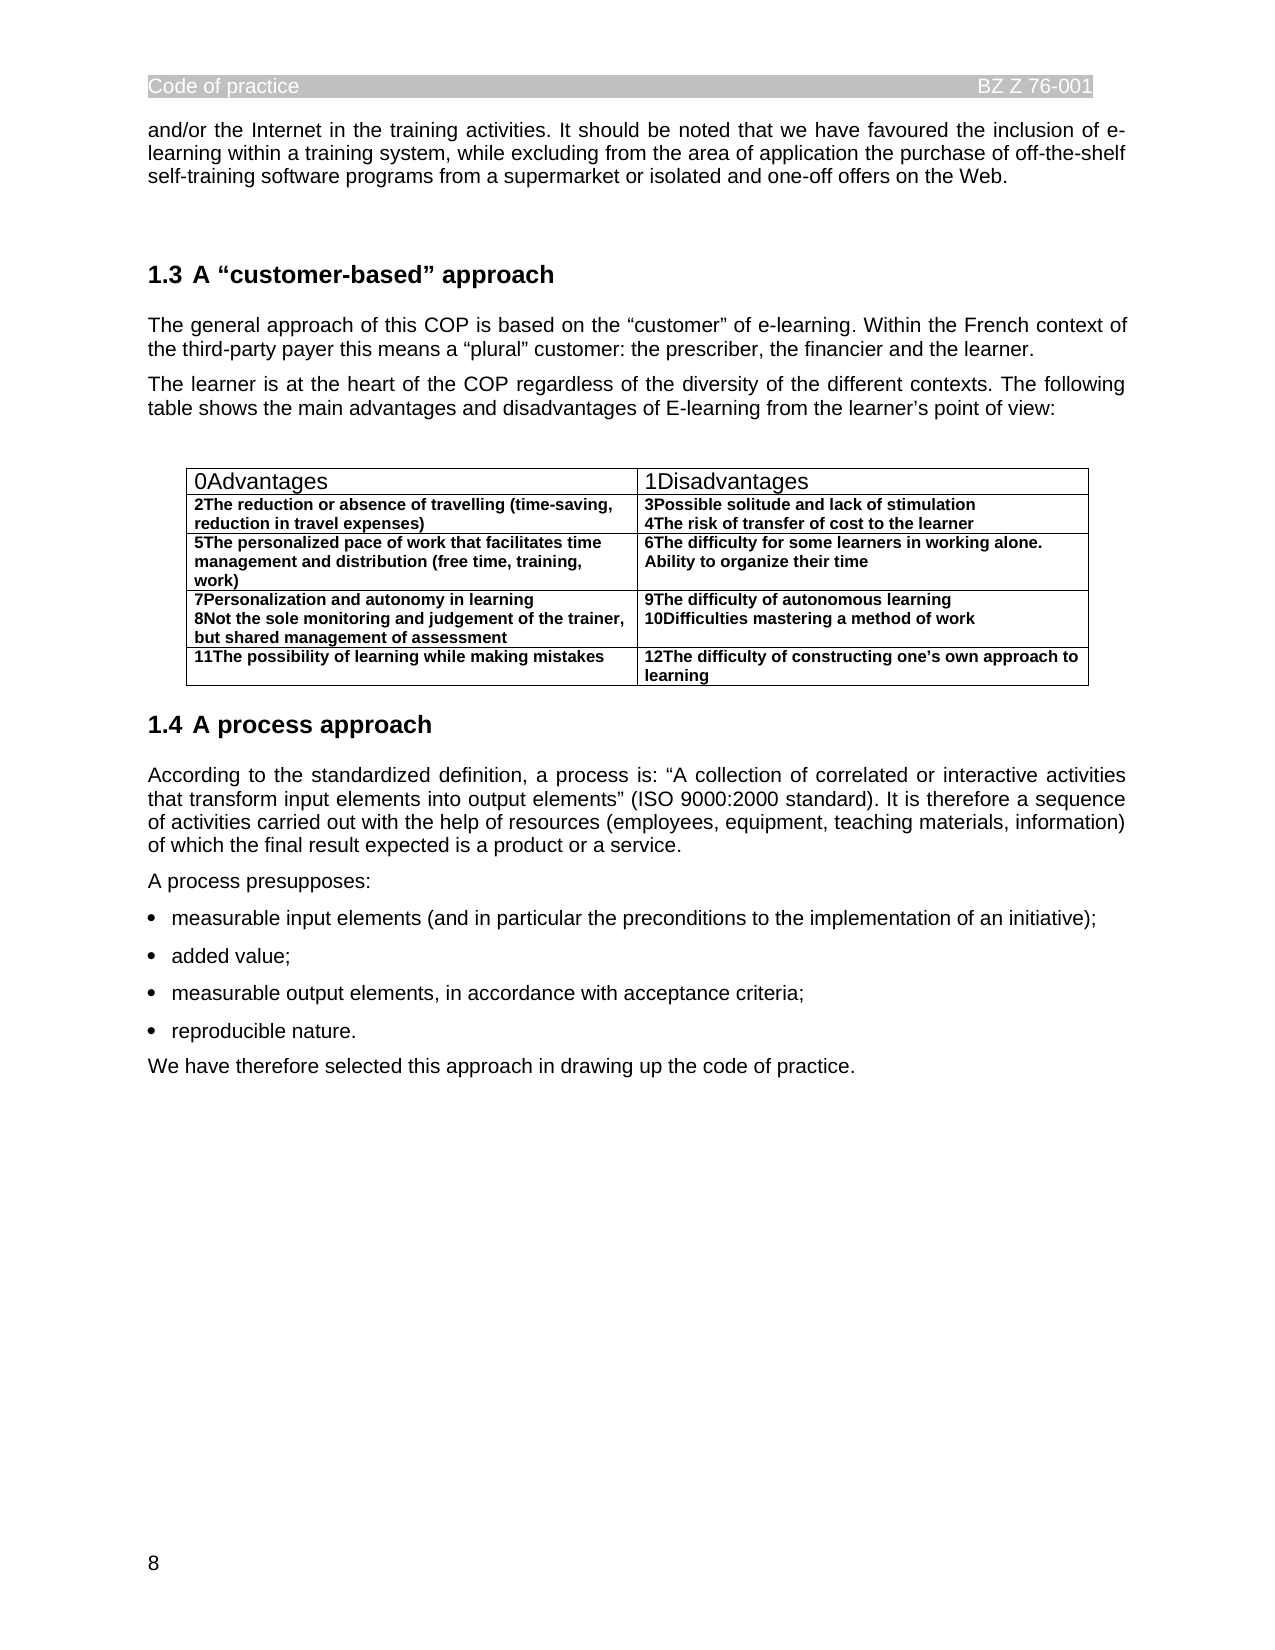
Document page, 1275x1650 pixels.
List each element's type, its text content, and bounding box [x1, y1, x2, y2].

list measurable input elements (and in particular the preconditions to the implementation of an initiative); [148, 905, 1127, 930]
subtitle A “customer-based” approach [148, 261, 1127, 289]
table_header Advantages [187, 469, 637, 494]
table_cell The difficulty for some learners in working alone. Ability to organize their time [638, 534, 1088, 589]
text A process presupposes: [148, 869, 1127, 892]
table_cell The difficulty of constructing one’s own approach to learning [638, 648, 1088, 685]
subtitle A process approach [148, 711, 1127, 739]
table_header Disadvantages [638, 469, 1088, 494]
list measurable output elements, in accordance with acceptance criteria; [148, 980, 1127, 1005]
text and/or the Internet in the training activities. It should be noted that we have favoured the inclusion of e-learning within a training system, while excluding from the area of application the purchase of off-the-shelf self-training software programs from a supermarket or isolated and one-off offers on the Web. [148, 118, 1127, 188]
table_cell The reduction or absence of travelling (time-saving, reduction in travel expenses) [187, 495, 637, 533]
table_cell The difficulty of autonomous learning Difficulties mastering a method of work [638, 591, 1088, 647]
text According to the standardized definition, a process is: “A collection of correlated or interactive activities that transform input elements into output elements” (ISO 9000:2000 standard). It is therefore a sequence of activities carried out with the help of resources (employees, equipment, teaching materials, information) of which the final result expected is a product or a service. [148, 764, 1127, 857]
list added value; [148, 942, 1127, 967]
table_cell Possible solitude and lack of stimulation The risk of transfer of cost to the learner [638, 495, 1088, 533]
text The general approach of this COP is based on the “customer” of e-learning. Within the French context of the third-party payer this means a “plural” customer: the prescriber, the financier and the learner. [148, 314, 1127, 360]
table_cell The personalized pace of work that facilitates time management and distribution (free time, training, work) [187, 534, 637, 589]
text The learner is at the heart of the COP regardless of the diversity of the different contexts. The following table shows the main advantages and disadvantages of E-learning from the learner’s point of view: [148, 373, 1127, 419]
table_cell Personalization and autonomy in learning Not the sole monitoring and judgement of the trainer, but shared management of assessment [187, 591, 637, 647]
text We have therefore selected this approach in drawing up the code of practice. [148, 1055, 1127, 1078]
table_cell The possibility of learning while making mistakes [187, 648, 637, 685]
list reproducible nature. [148, 1017, 1127, 1042]
